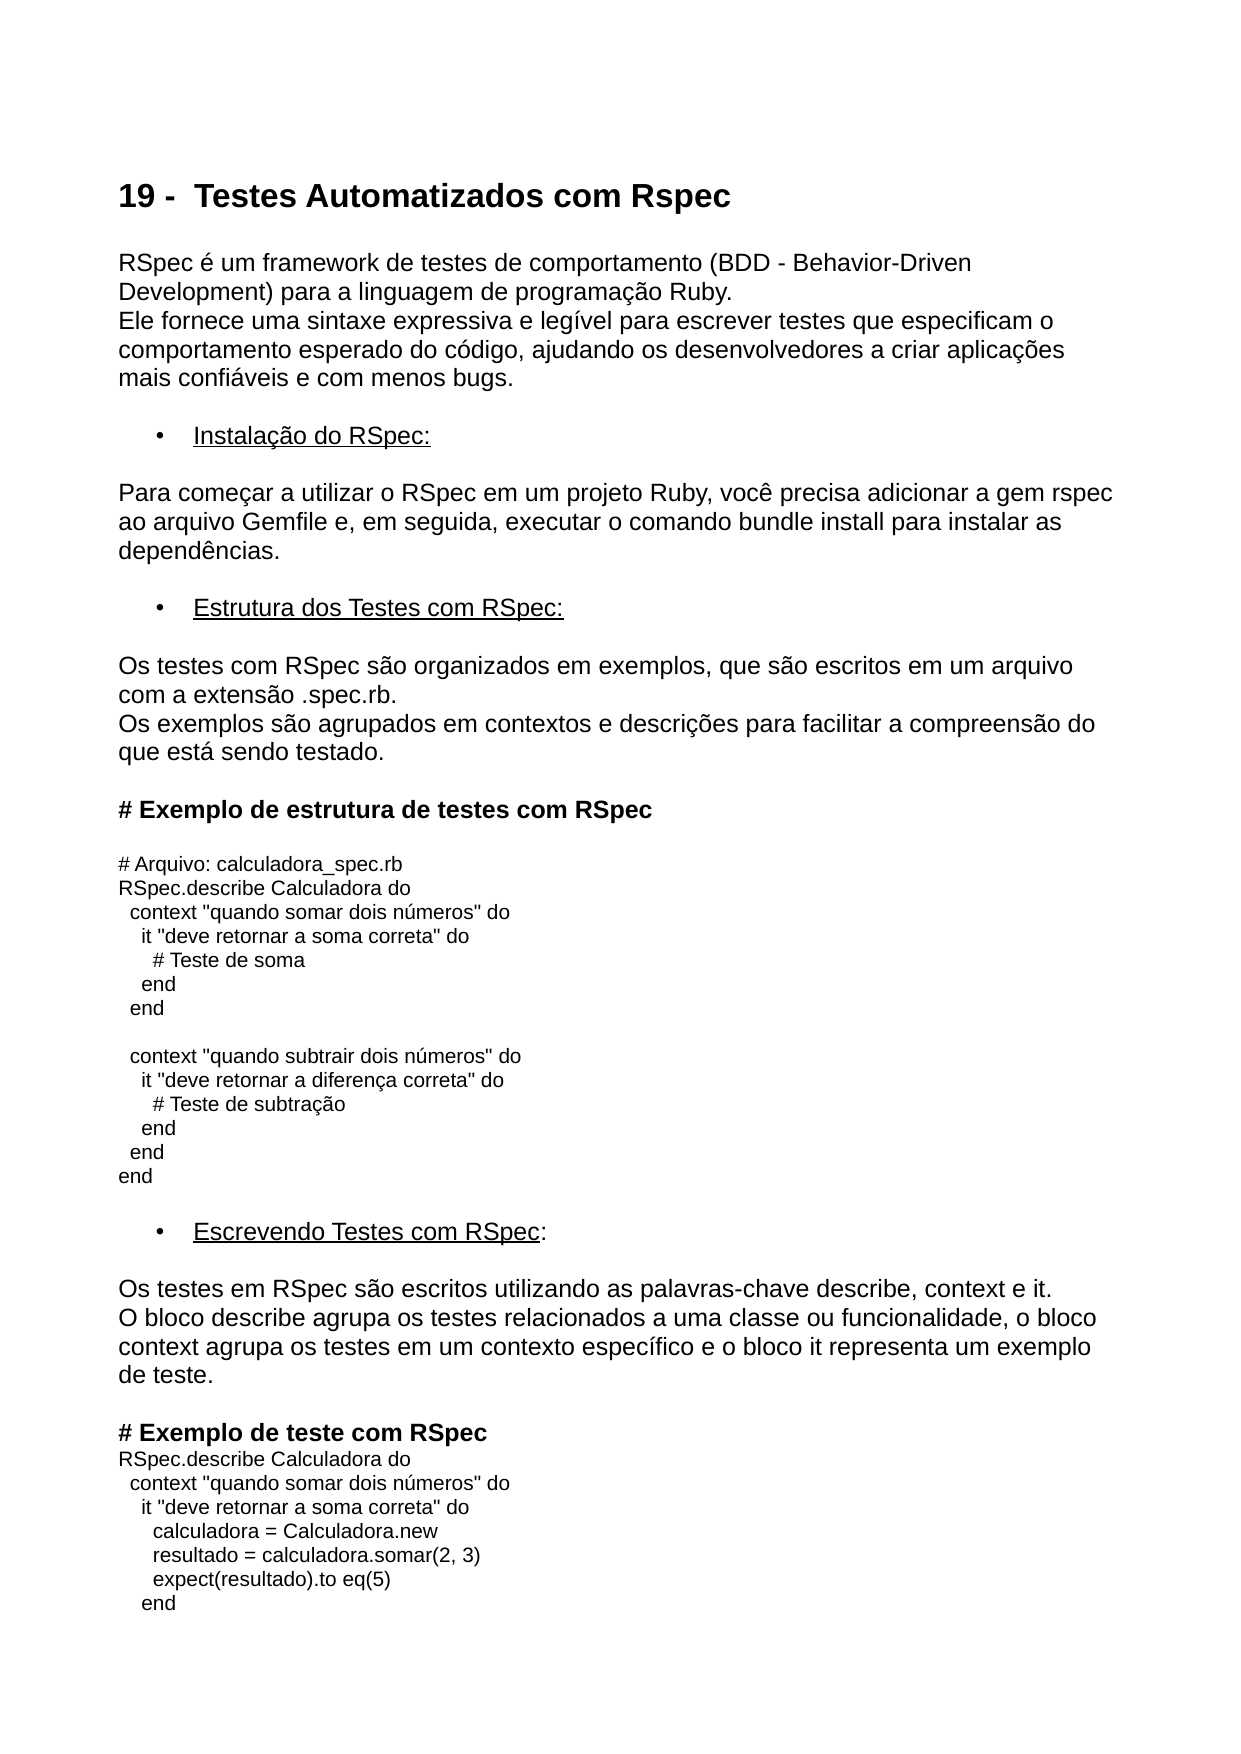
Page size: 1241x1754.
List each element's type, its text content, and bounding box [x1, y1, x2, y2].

text it "deve retornar a diferença correta" do [118, 1068, 1122, 1092]
text 19 - Testes Automatizados com Rspec [118, 176, 1122, 215]
text calculadora = Calculadora.new [118, 1518, 1122, 1542]
text end [118, 996, 1122, 1020]
text # Teste de subtração [118, 1092, 1122, 1116]
text RSpec.describe Calculadora do [118, 876, 1122, 900]
list Estrutura dos Testes com RSpec: [156, 593, 1122, 622]
text end [118, 972, 1122, 996]
text # Exemplo de estrutura de testes com RSpec [118, 795, 1122, 823]
text it "deve retornar a soma correta" do [118, 924, 1122, 948]
text O bloco describe agrupa os testes relacionados a uma classe ou funcionalidade, o bloco context agrupa os testes em um contexto específico e o bloco it representa um exemplo de teste. [118, 1303, 1122, 1389]
text # Teste de soma [118, 948, 1122, 972]
text resultado = calculadora.somar(2, 3) [118, 1542, 1122, 1566]
text # Exemplo de teste com RSpec [118, 1418, 1122, 1447]
text RSpec.describe Calculadora do [118, 1447, 1122, 1471]
text expect(resultado).to eq(5) [118, 1566, 1122, 1590]
text Para começar a utilizar o RSpec em um projeto Ruby, você precisa adicionar a gem rspec ao arquivo Gemfile e, em seguida, executar o comando bundle install para instalar as dependências. [118, 478, 1122, 565]
text it "deve retornar a soma correta" do [118, 1494, 1122, 1518]
text Os testes em RSpec são escritos utilizando as palavras-chave describe, context e it. [118, 1274, 1122, 1303]
text RSpec é um framework de testes de comportamento (BDD - Behavior-Driven Development) para a linguagem de programação Ruby. [118, 248, 1122, 306]
text end [118, 1164, 1122, 1188]
text Ele fornece uma sintaxe expressiva e legível para escrever testes que especificam o comportamento esperado do código, ajudando os desenvolvedores a criar aplicações mais confiáveis e com menos bugs. [118, 306, 1122, 392]
text # Arquivo: calculadora_spec.rb [118, 852, 1122, 876]
list Instalação do RSpec: [156, 421, 1122, 450]
text Os exemplos são agrupados em contextos e descrições para facilitar a compreensão do que está sendo testado. [118, 708, 1122, 766]
list Escrevendo Testes com RSpec: [156, 1216, 1122, 1245]
text context "quando subtrair dois números" do [118, 1044, 1122, 1068]
text end [118, 1590, 1122, 1614]
text end [118, 1140, 1122, 1164]
text context "quando somar dois números" do [118, 1471, 1122, 1494]
text context "quando somar dois números" do [118, 900, 1122, 924]
text end [118, 1116, 1122, 1140]
text Os testes com RSpec são organizados em exemplos, que são escritos em um arquivo com a extensão .spec.rb. [118, 651, 1122, 708]
